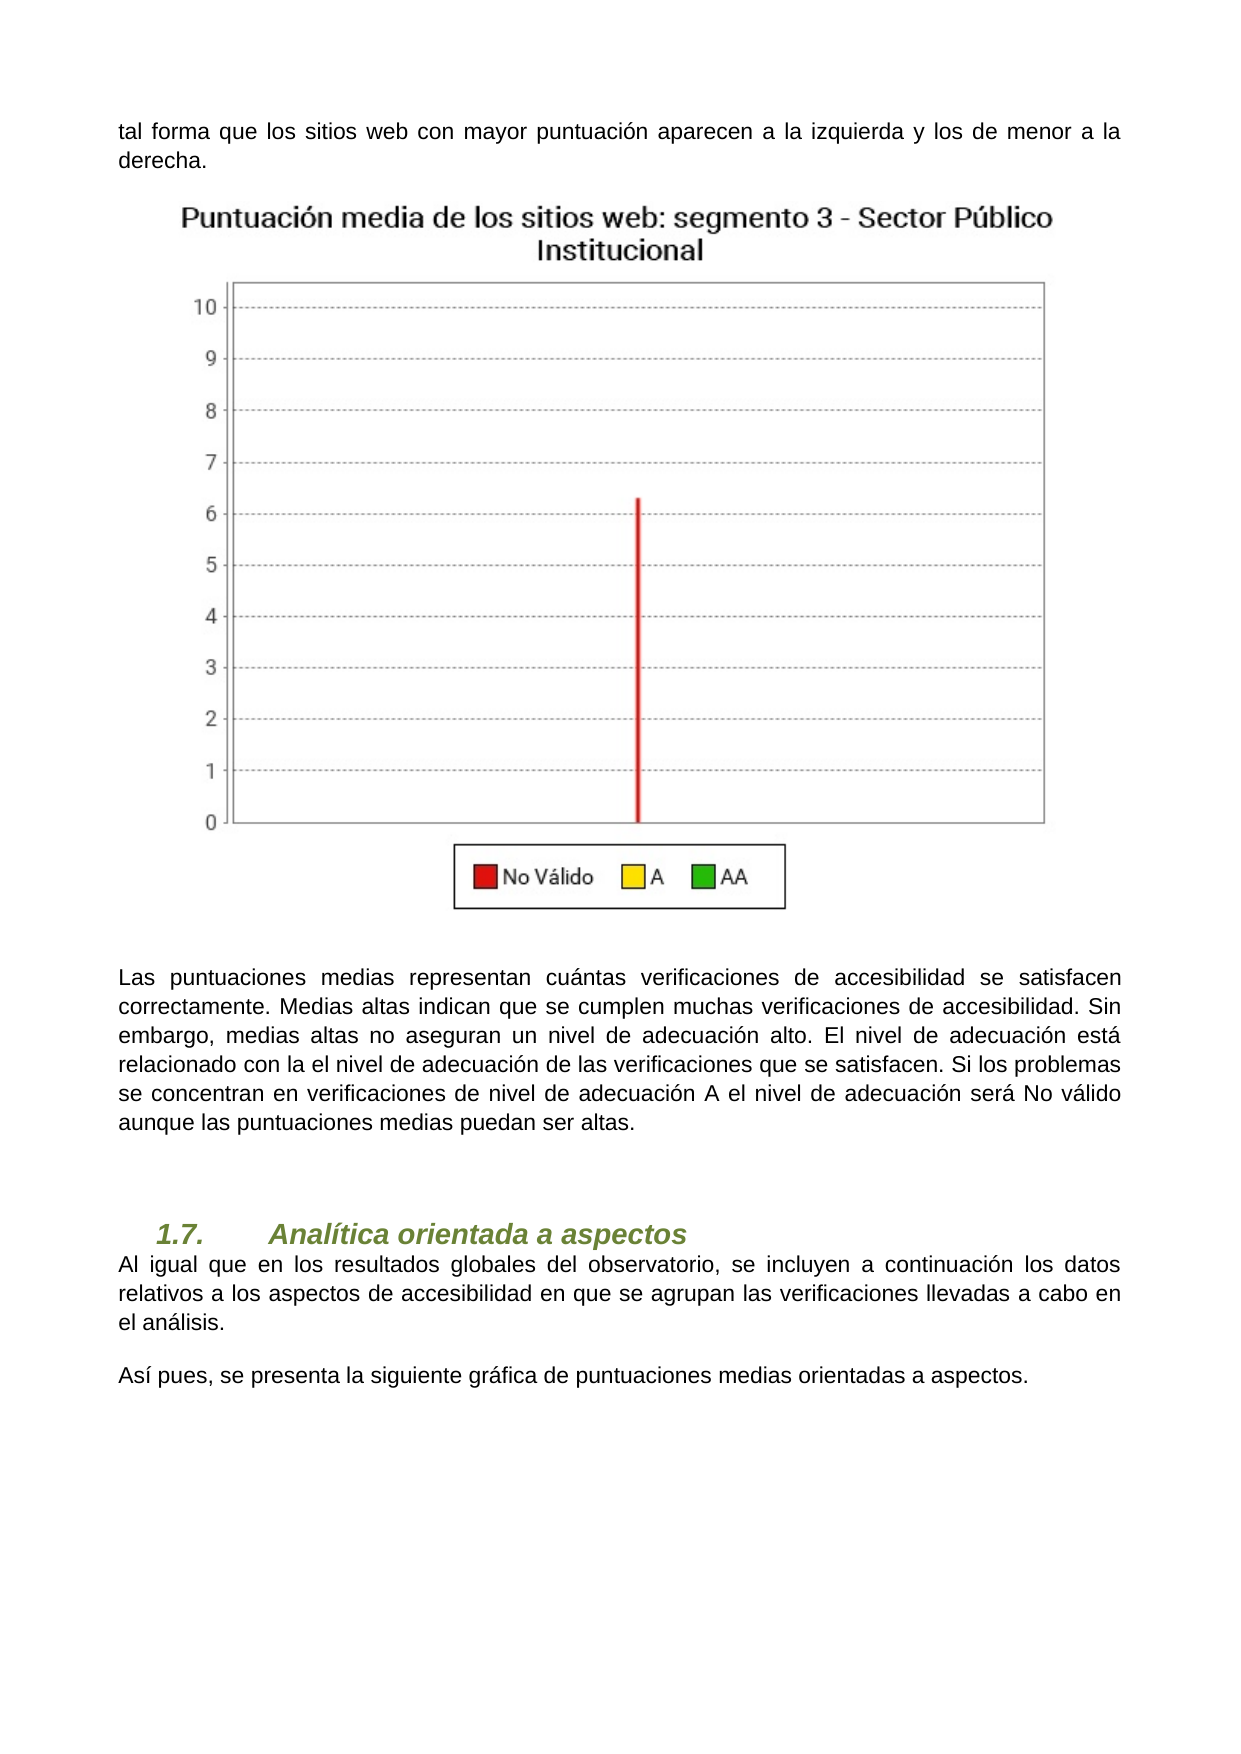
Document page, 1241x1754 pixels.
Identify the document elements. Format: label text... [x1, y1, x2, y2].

picture [178, 201, 1062, 911]
text Así pues, se presenta la siguiente gráfica de puntuaciones medias orientadas a aspectos. [118, 1362, 1122, 1389]
text Las puntuaciones medias representan cuántas verificaciones de accesibilidad se satisfacen correctamente. Medias altas indican que se cumplen muchas verificaciones de accesibilidad. Sin embargo, medias altas no aseguran un nivel de adecuación alto. El nivel de adecuación está relacionado con la el nivel de adecuación de las verificaciones que se satisfacen. Si los problemas se concentran en verificaciones de nivel de adecuación A el nivel de adecuación será No válido aunque las puntuaciones medias puedan ser altas. [118, 964, 1122, 1136]
text tal forma que los sitios web con mayor puntuación aparecen a la izquierda y los de menor a la derecha. [118, 118, 1122, 173]
subtitle Analítica orientada a aspectos [148, 1217, 1122, 1251]
text Al igual que en los resultados globales del observatorio, se incluyen a continuación los datos relativos a los aspectos de accesibilidad en que se agrupan las verificaciones llevadas a cabo en el análisis. [118, 1251, 1122, 1335]
